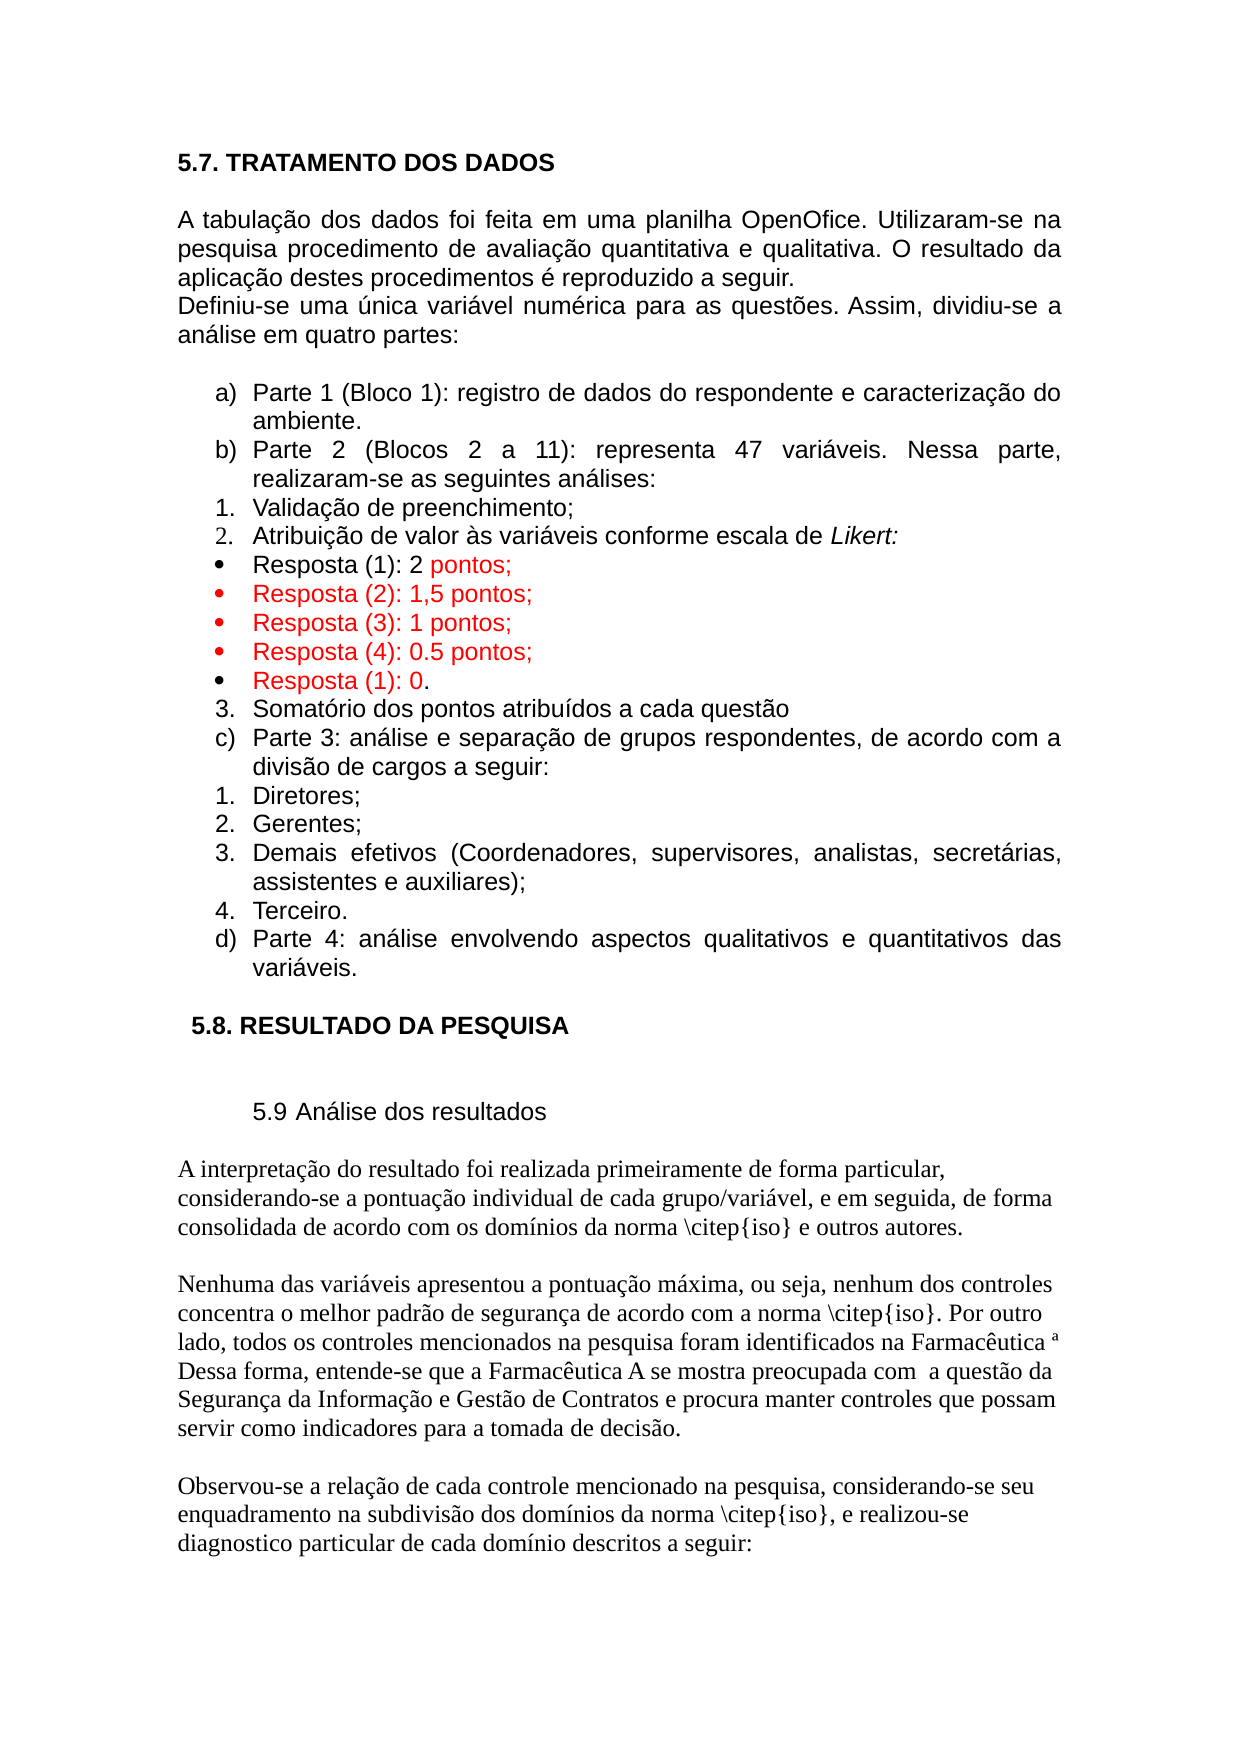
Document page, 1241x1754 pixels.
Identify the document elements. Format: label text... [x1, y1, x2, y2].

list Parte 2 (Blocos 2 a 11): representa 47 variáveis. Nessa parte, realizaram-se as seguintes análises: [215, 435, 1063, 493]
list Resposta (4): 0.5 pontos; [215, 637, 1063, 666]
list Terceiro. [215, 896, 1063, 924]
text Observou-se a relação de cada controle mencionado na pesquisa, considerando-se seu enquadramento na subdivisão dos domínios da norma \citep{iso}, e realizou-se diagnostico particular de cada domínio descritos a seguir: [177, 1471, 1063, 1557]
text A tabulação dos dados foi feita em uma planilha OpenOfice. Utilizaram-se na pesquisa procedimento de avaliação quantitativa e qualitativa. O resultado da aplicação destes procedimentos é reproduzido a seguir. [177, 205, 1063, 291]
list Demais efetivos (Coordenadores, supervisores, analistas, secretárias, assistentes e auxiliares); [215, 838, 1063, 896]
list Resposta (3): 1 pontos; [215, 608, 1063, 637]
list Somatório dos pontos atribuídos a cada questão [215, 694, 1063, 723]
list Análise dos resultados [252, 1097, 1063, 1126]
list Validação de preenchimento; [215, 493, 1063, 521]
list Parte 4: análise envolvendo aspectos qualitativos e quantitativos das variáveis. [215, 924, 1063, 982]
text Definiu-se uma única variável numérica para as questões. Assim, dividiu-se a análise em quatro partes: [177, 291, 1063, 349]
list Resposta (2): 1,5 pontos; [215, 579, 1063, 608]
text 5.7. TRATAMENTO DOS DADOS [177, 148, 1063, 176]
list Gerentes; [215, 809, 1063, 838]
list Parte 3: análise e separação de grupos respondentes, de acordo com a divisão de cargos a seguir: [215, 723, 1063, 781]
list Diretores; [215, 781, 1063, 809]
list Atribuição de valor às variáveis conforme escala de Likert: [215, 521, 1063, 550]
text Nenhuma das variáveis apresentou a pontuação máxima, ou seja, nenhum dos controles concentra o melhor padrão de segurança de acordo com a norma \citep{iso}. Por outro lado, todos os controles mencionados na pesquisa foram identificados na Farmacêutica ª Dessa forma, entende-se que a Farmacêutica A se mostra preocupada com a questão da Segurança da Informação e Gestão de Contratos e procura manter controles que possam servir como indicadores para a tomada de decisão. [177, 1269, 1063, 1442]
text A interpretação do resultado foi realizada primeiramente de forma particular, considerando-se a pontuação individual de cada grupo/variável, e em seguida, de forma consolidada de acordo com os domínios da norma \citep{iso} e outros autores. [177, 1154, 1063, 1241]
list Parte 1 (Bloco 1): registro de dados do respondente e caracterização do ambiente. [215, 378, 1063, 435]
list Resposta (1): 0. [215, 666, 1063, 694]
list Resposta (1): 2 pontos; [215, 550, 1063, 579]
text 5.8. RESULTADO DA PESQUISA [177, 1011, 1063, 1039]
